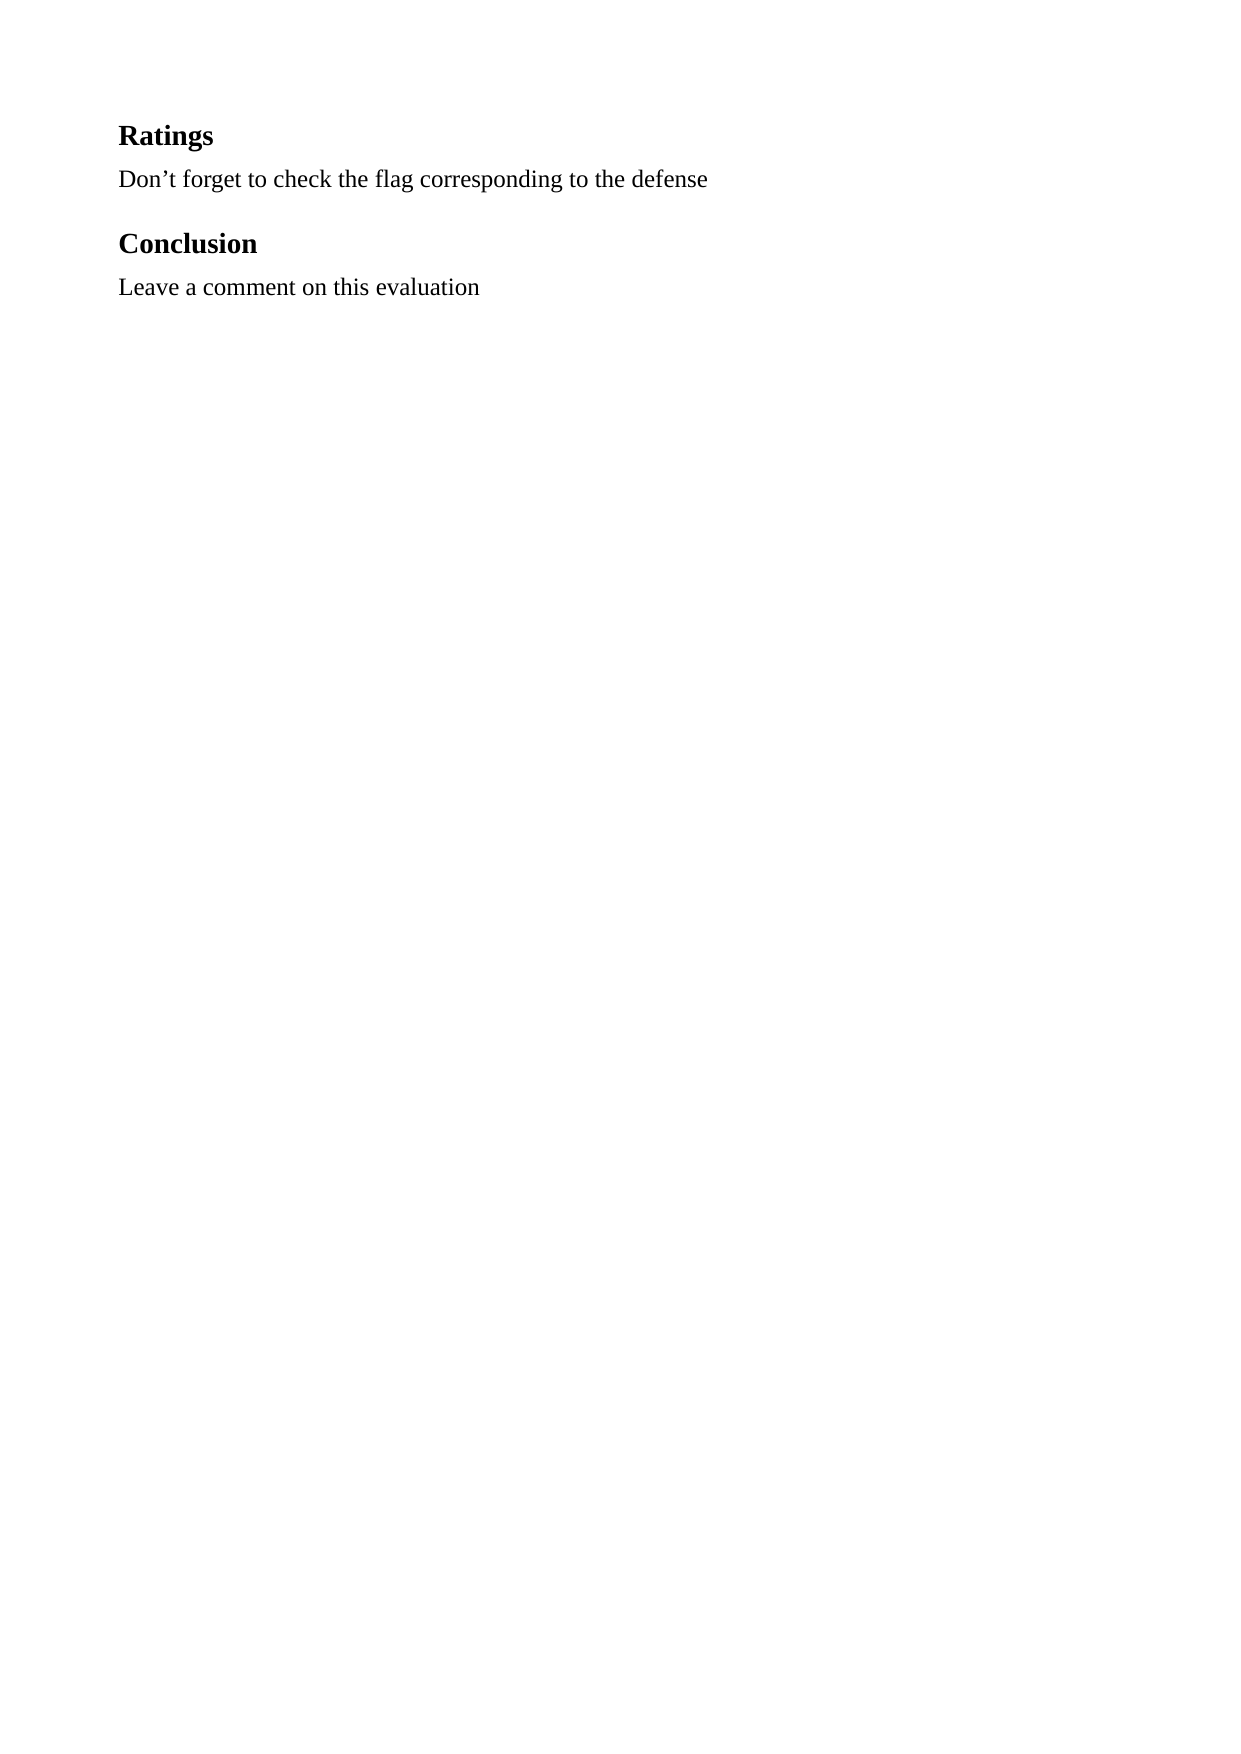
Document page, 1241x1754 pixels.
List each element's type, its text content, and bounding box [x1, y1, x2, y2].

subtitle Ratings [118, 118, 1122, 152]
text Leave a comment on this evaluation [118, 272, 1122, 301]
subtitle Conclusion [118, 226, 1122, 260]
text Don’t forget to check the flag corresponding to the defense [118, 164, 1122, 193]
